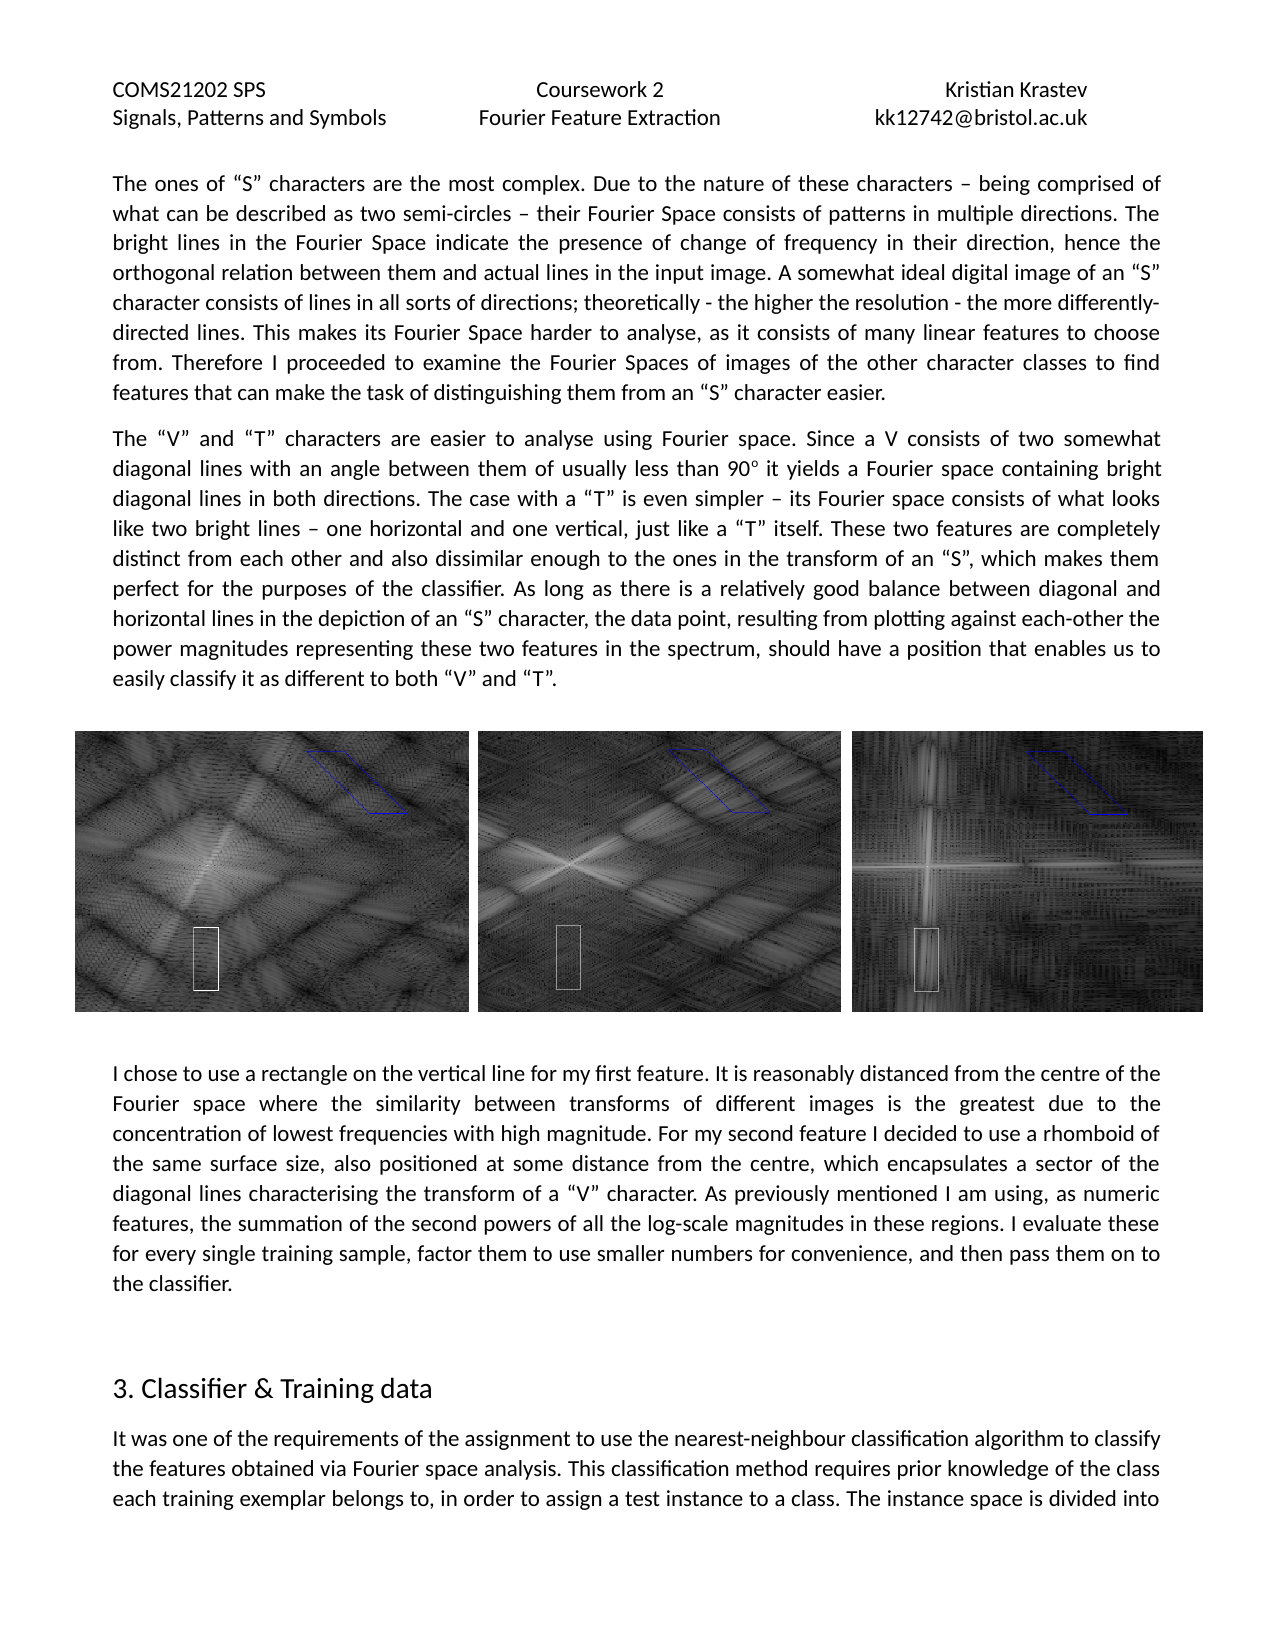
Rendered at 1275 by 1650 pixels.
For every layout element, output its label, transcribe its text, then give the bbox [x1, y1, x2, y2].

text I chose to use a rectangle on the vertical line for my first feature. It is reasonably distanced from the centre of the Fourier space where the similarity between transforms of different images is the greatest due to the concentration of lowest frequencies with high magnitude. For my second feature I decided to use a rhomboid of the same surface size, also positioned at some distance from the centre, which encapsulates a sector of the diagonal lines characterising the transform of a “V” character. As previously mentioned I am using, as numeric features, the summation of the second powers of all the log-scale magnitudes in these regions. I evaluate these for every single training sample, factor them to use smaller numbers for convenience, and then pass them on to the classifier. [112, 1059, 1162, 1297]
text It was one of the requirements of the assignment to use the nearest-neighbour classification algorithm to classify the features obtained via Fourier space analysis. This classification method requires prior knowledge of the class each training exemplar belongs to, in order to assign a test instance to a class. The instance space is divided into [112, 1424, 1162, 1512]
picture [46, 710, 1226, 1041]
text The “V” and “T” characters are easier to analyse using Fourier space. Since a V consists of two somewhat diagonal lines with an angle between them of usually less than 90o it yields a Fourier space containing bright diagonal lines in both directions. The case with a “T” is even simpler – its Fourier space consists of what looks like two bright lines – one horizontal and one vertical, just like a “T” itself. These two features are completely distinct from each other and also dissimilar enough to the ones in the transform of an “S”, which makes them perfect for the purposes of the classifier. As long as there is a relatively good balance between diagonal and horizontal lines in the depiction of an “S” character, the data point, resulting from plotting against each-other the power magnitudes representing these two features in the spectrum, should have a position that enables us to easily classify it as different to both “V” and “T”. [112, 424, 1162, 692]
text 3. Classifier & Training data [112, 1370, 1162, 1406]
text The ones of “S” characters are the most complex. Due to the nature of these characters – being comprised of what can be described as two semi-circles – their Fourier Space consists of patterns in multiple directions. The bright lines in the Fourier Space indicate the presence of change of frequency in their direction, hence the orthogonal relation between them and actual lines in the input image. A somewhat ideal digital image of an “S” character consists of lines in all sorts of directions; theoretically - the higher the resolution - the more differently-directed lines. This makes its Fourier Space harder to analyse, as it consists of many linear features to choose from. Therefore I proceeded to examine the Fourier Spaces of images of the other character classes to find features that can make the task of distinguishing them from an “S” character easier. [112, 169, 1162, 406]
